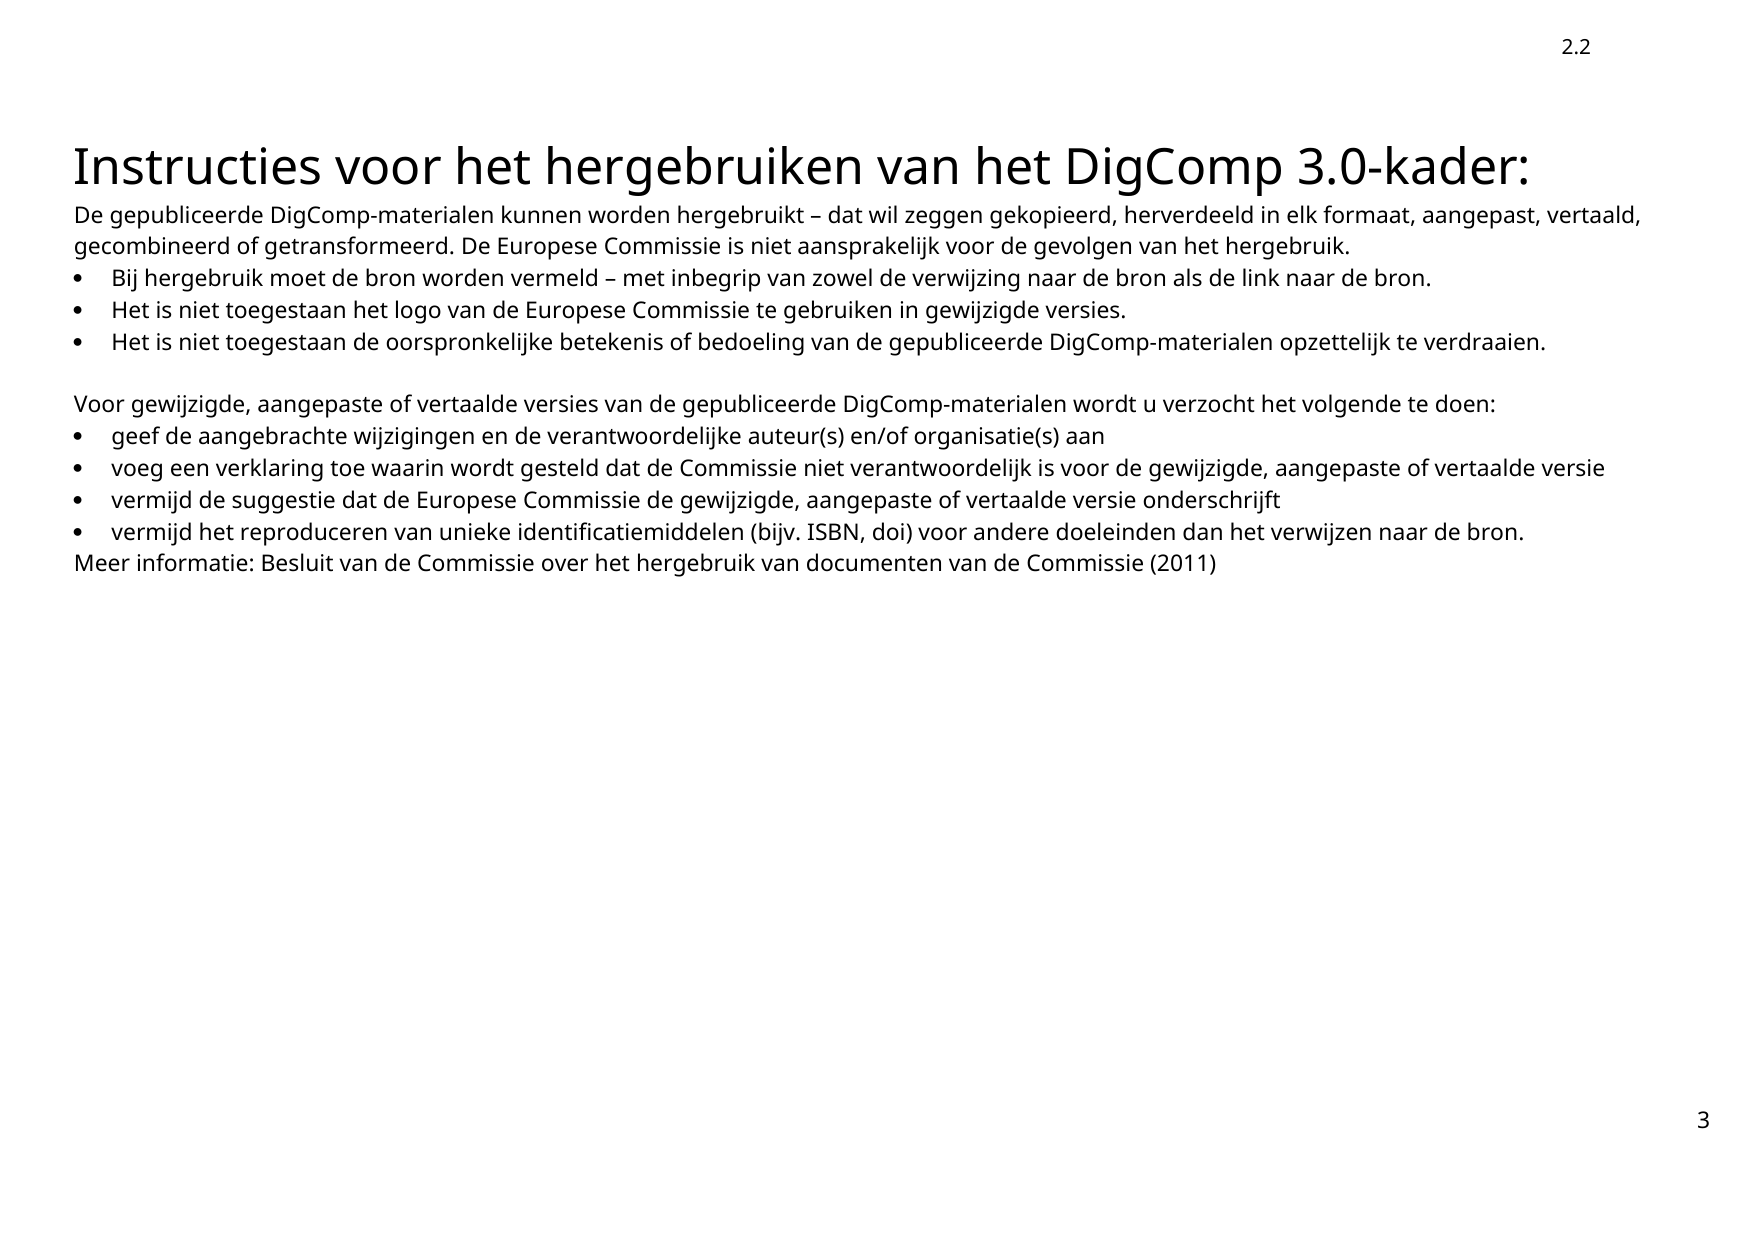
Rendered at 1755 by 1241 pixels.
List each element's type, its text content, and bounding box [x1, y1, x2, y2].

list Het is niet toegestaan het logo van de Europese Commissie te gebruiken in gewijzigde versies. [74, 294, 1710, 325]
list vermijd het reproduceren van unieke identificatiemiddelen (bijv. ISBN, doi) voor andere doeleinden dan het verwijzen naar de bron. [74, 516, 1710, 547]
text De gepubliceerde DigComp-materialen kunnen worden hergebruikt – dat wil zeggen gekopieerd, herverdeeld in elk formaat, aangepast, vertaald, gecombineerd of getransformeerd. De Europese Commissie is niet aansprakelijk voor de gevolgen van het hergebruik. [74, 199, 1710, 261]
list vermijd de suggestie dat de Europese Commissie de gewijzigde, aangepaste of vertaalde versie onderschrijft [74, 484, 1710, 515]
list geef de aangebrachte wijzigingen en de verantwoordelijke auteur(s) en/of organisatie(s) aan [74, 420, 1710, 451]
list voeg een verklaring toe waarin wordt gesteld dat de Commissie niet verantwoordelijk is voor de gewijzigde, aangepaste of vertaalde versie [74, 452, 1710, 483]
list Bij hergebruik moet de bron worden vermeld – met inbegrip van zowel de verwijzing naar de bron als de link naar de bron. [74, 262, 1710, 293]
subtitle Instructies voor het hergebruiken van het DigComp 3.0-kader: [74, 131, 1710, 199]
text Meer informatie: Besluit van de Commissie over het hergebruik van documenten van de Commissie (2011) [74, 547, 1710, 578]
text Voor gewijzigde, aangepaste of vertaalde versies van de gepubliceerde DigComp-materialen wordt u verzocht het volgende te doen: [74, 388, 1710, 419]
list Het is niet toegestaan de oorspronkelijke betekenis of bedoeling van de gepubliceerde DigComp-materialen opzettelijk te verdraaien. [74, 326, 1710, 357]
